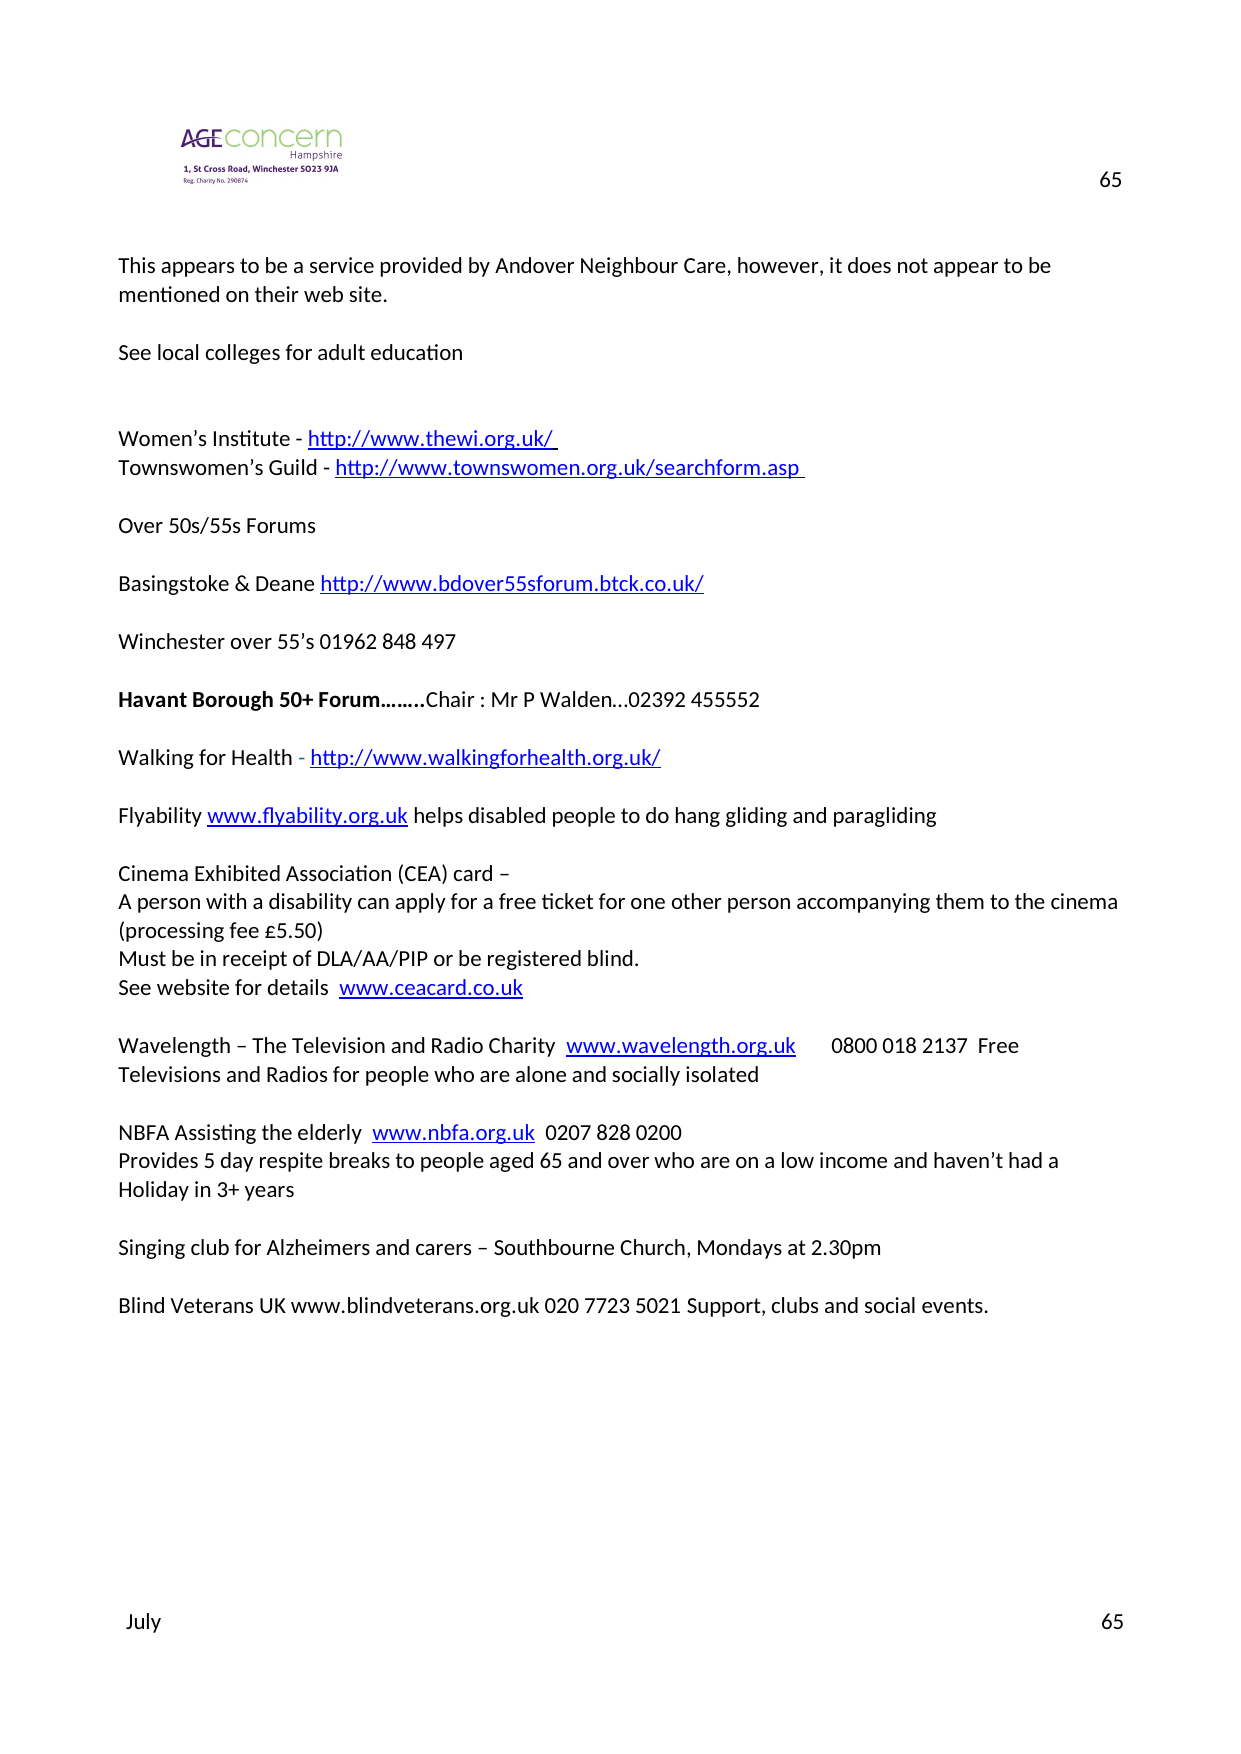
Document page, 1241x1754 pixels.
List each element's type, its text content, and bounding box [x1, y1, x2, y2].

text Townswomen’s Guild - http://www.townswomen.org.uk/searchform.asp [118, 453, 1122, 481]
text Cinema Exhibited Association (CEA) card – [118, 859, 1122, 887]
text Basingstoke & Deane http://www.bdover55sforum.btck.co.uk/ [118, 569, 1122, 597]
text Blind Veterans UK www.blindveterans.org.uk 020 7723 5021 Support, clubs and social events. [118, 1291, 1122, 1319]
text A person with a disability can apply for a free ticket for one other person accompanying them to the cinema (processing fee £5.50) [118, 887, 1122, 944]
picture [178, 119, 345, 186]
text Over 50s/55s Forums [118, 511, 1122, 539]
text See website for details www.ceacard.co.uk [118, 973, 1122, 1001]
text Winchester over 55’s 01962 848 497 [118, 627, 1122, 655]
text This appears to be a service provided by Andover Neighbour Care, however, it does not appear to be mentioned on their web site. [118, 251, 1122, 308]
text Walking for Health - http://www.walkingforhealth.org.uk/ [118, 743, 1122, 771]
text Provides 5 day respite breaks to people aged 65 and over who are on a low income and haven’t had a Holiday in 3+ years [118, 1146, 1122, 1203]
text Must be in receipt of DLA/AA/PIP or be registered blind. [118, 944, 1122, 973]
text See local colleges for adult education [118, 337, 1122, 366]
text Wavelength – The Television and Radio Charity www.wavelength.org.uk 0800 018 2137 Free Televisions and Radios for people who are alone and socially isolated [118, 1031, 1122, 1088]
text Flyability www.flyability.org.uk helps disabled people to do hang gliding and paragliding [118, 801, 1122, 829]
text NBFA Assisting the elderly www.nbfa.org.uk 0207 828 0200 [118, 1117, 1122, 1146]
text Havant Borough 50+ Forum……..Chair : Mr P Walden…02392 455552 [118, 685, 1122, 713]
text Singing club for Alzheimers and carers – Southbourne Church, Mondays at 2.30pm [118, 1233, 1122, 1261]
text Women’s Institute - http://www.thewi.org.uk/ [118, 424, 1122, 453]
